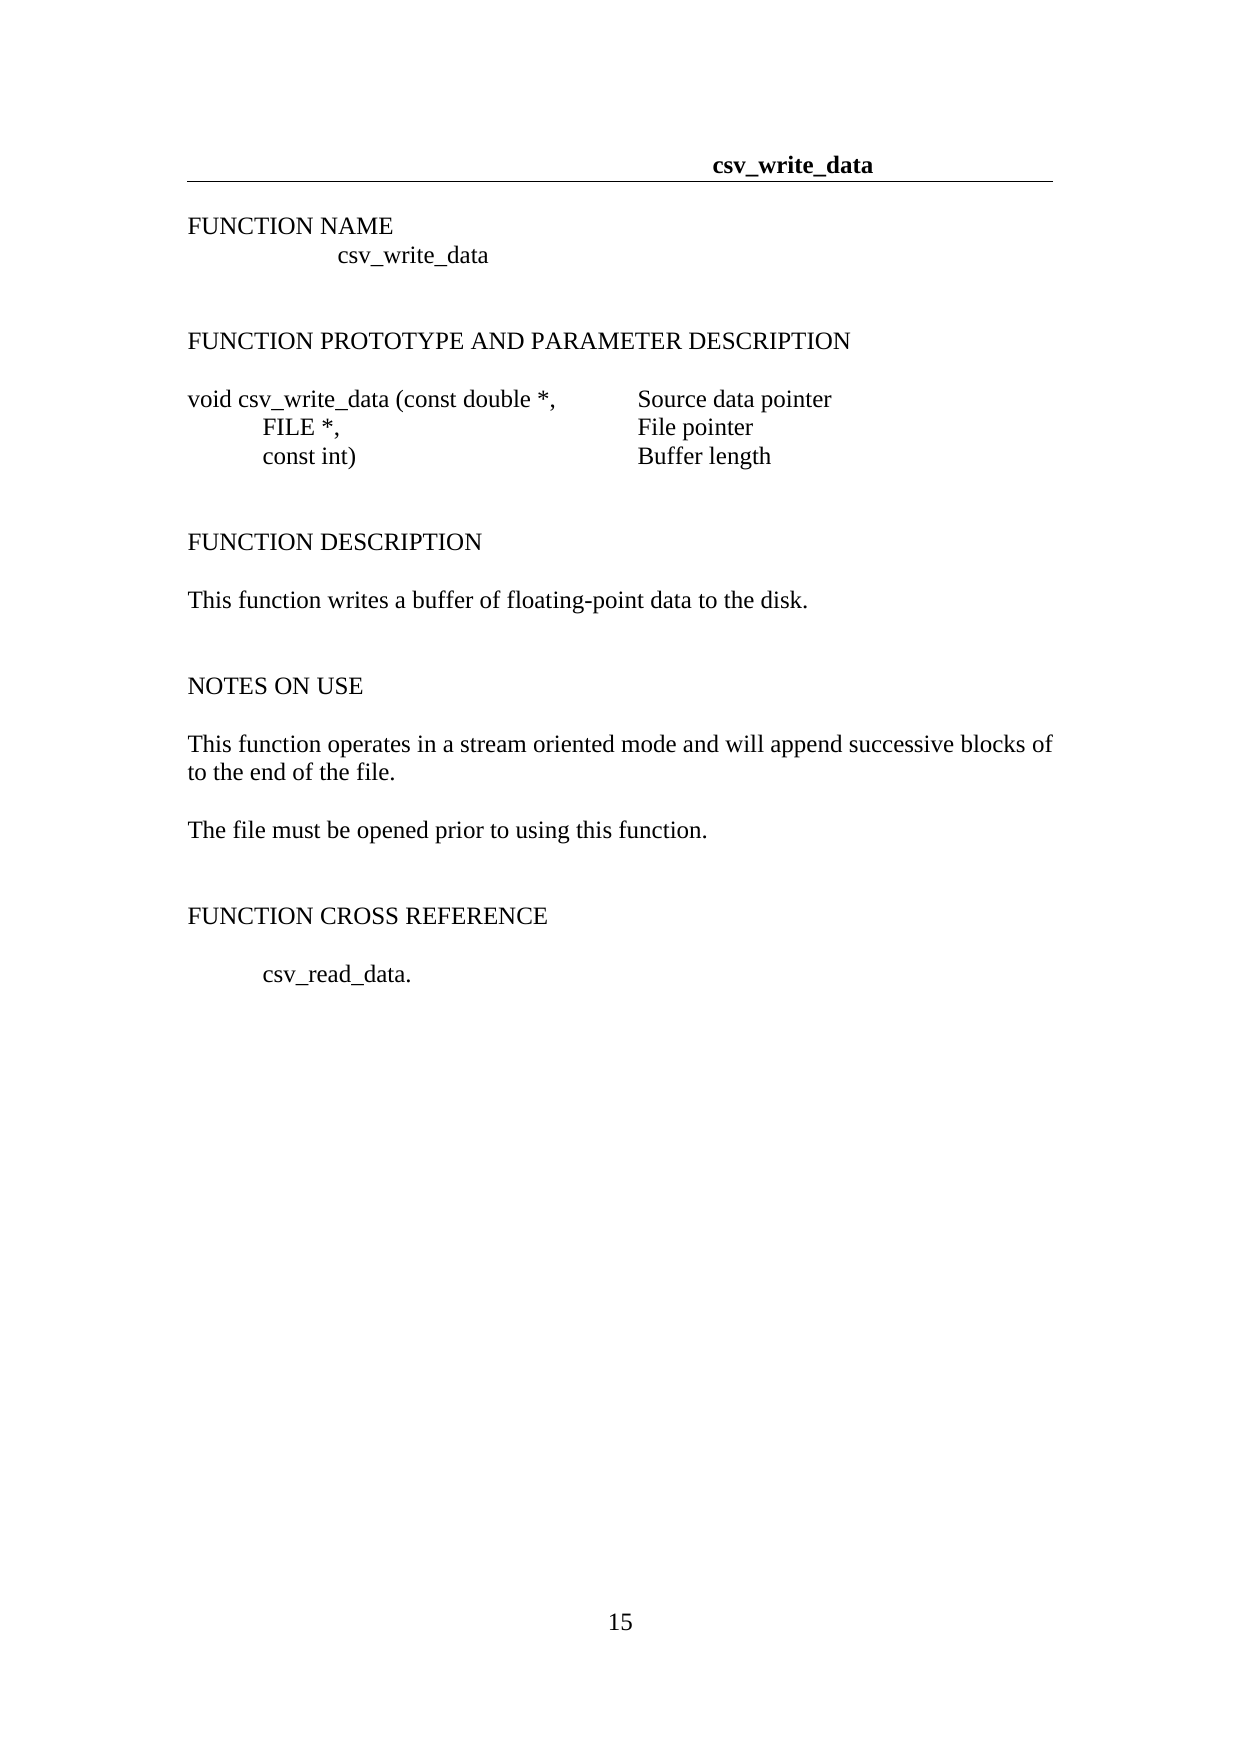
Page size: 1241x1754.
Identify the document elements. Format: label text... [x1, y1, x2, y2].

text FUNCTION PROTOTYPE AND PARAMETER DESCRIPTION [187, 326, 1053, 355]
text FUNCTION DESCRIPTION [187, 527, 1053, 556]
subtitle csv_write_data [187, 150, 1053, 181]
text FUNCTION CROSS REFERENCE [187, 901, 1053, 930]
text FUNCTION NAME [187, 211, 1053, 240]
text The file must be opened prior to using this function. [187, 815, 1053, 844]
text const int) Buffer length [187, 441, 1053, 470]
text FILE *, File pointer [187, 412, 1053, 441]
text This function operates in a stream oriented mode and will append successive blocks of to the end of the file. [187, 729, 1053, 786]
text NOTES ON USE [187, 671, 1053, 700]
text This function writes a buffer of floating-point data to the disk. [187, 585, 1053, 614]
text csv_read_data. [187, 959, 1053, 987]
text csv_write_data [187, 240, 1053, 269]
text void csv_write_data (const double *, Source data pointer [187, 384, 1053, 412]
